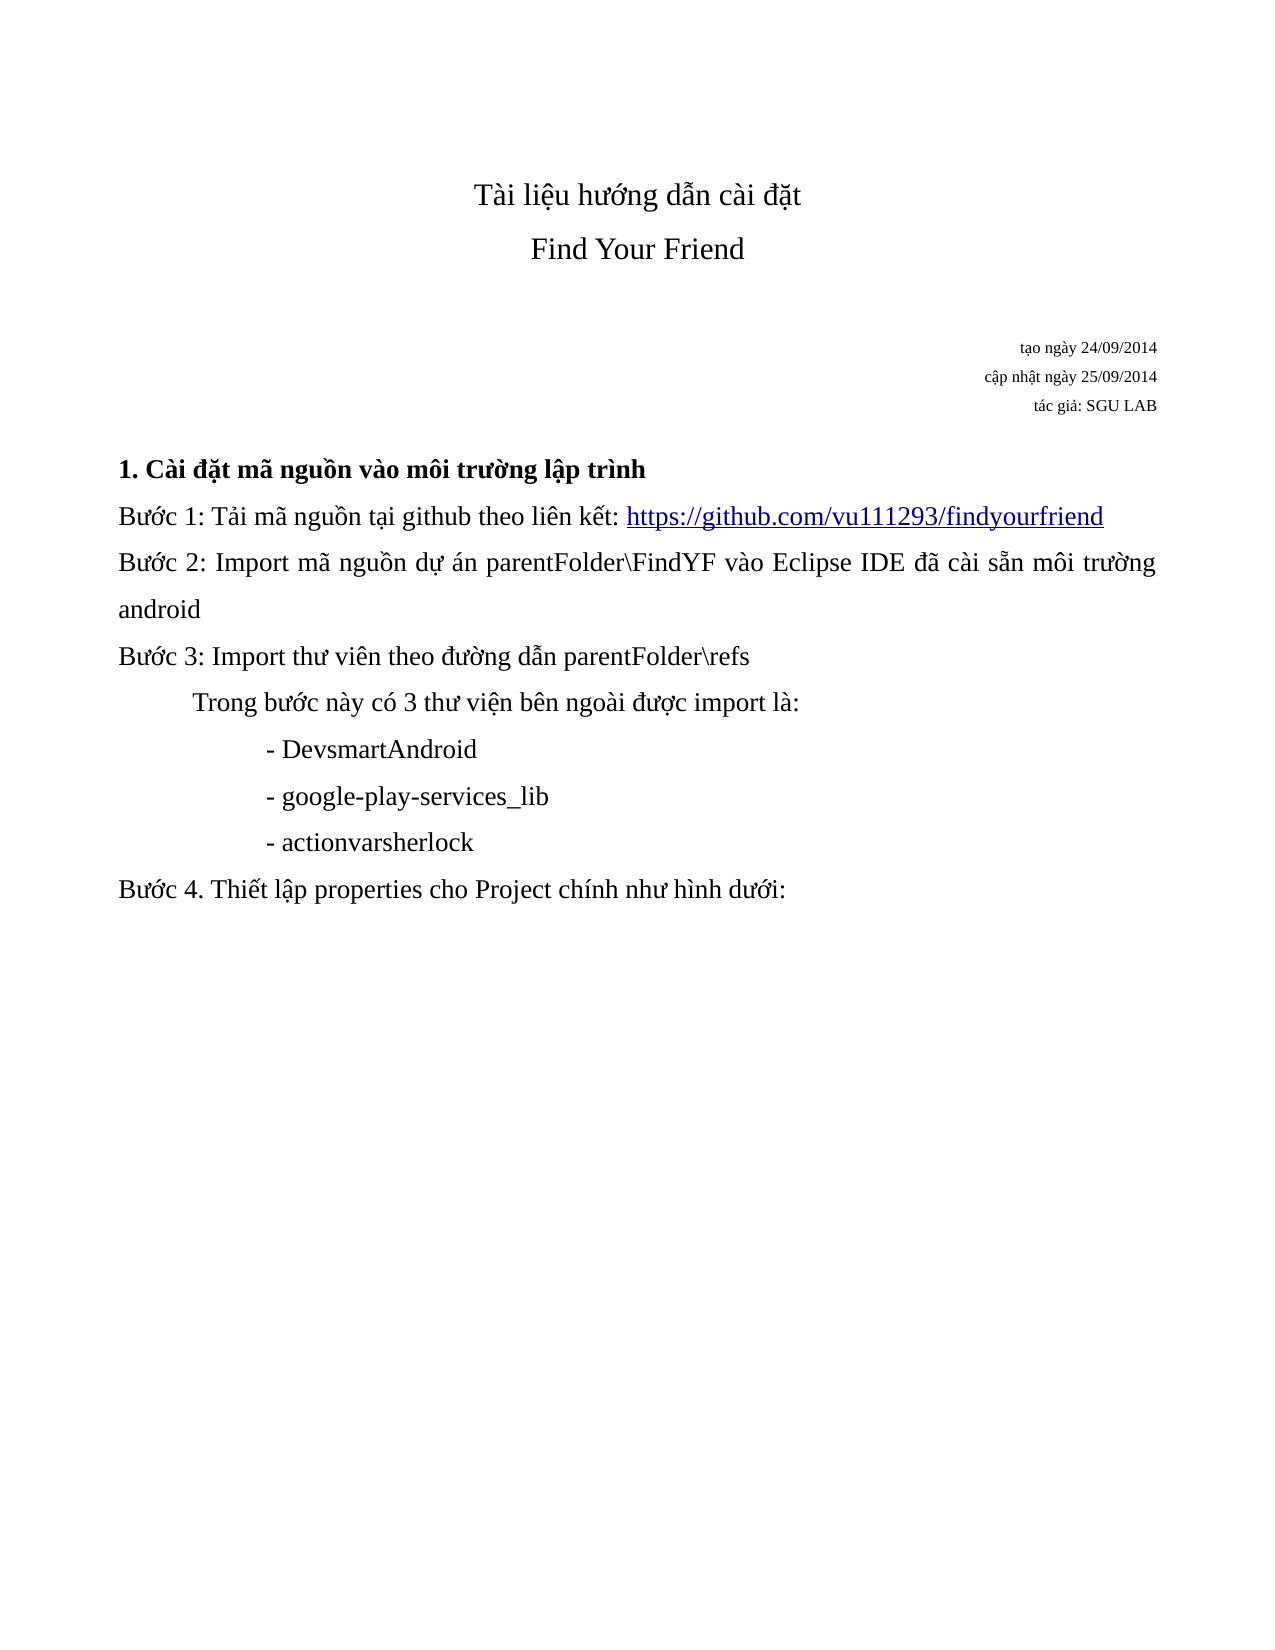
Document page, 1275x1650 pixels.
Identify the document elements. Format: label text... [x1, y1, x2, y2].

text 1. Cài đặt mã nguồn vào môi trường lập trình [118, 453, 1157, 484]
text Find Your Friend [118, 230, 1157, 266]
text tác giả: SGU LAB [118, 395, 1157, 414]
text - DevsmartAndroid [118, 733, 1157, 764]
text Tài liệu hướng dẫn cài đặt [118, 176, 1157, 212]
text Bước 3: Import thư viên theo đường dẫn parentFolder\refs [118, 639, 1157, 671]
text Trong bước này có 3 thư viện bên ngoài được import là: [118, 686, 1157, 717]
text Bước 1: Tải mã nguồn tại github theo liên kết: https://github.com/vu111293/findyourfriend [118, 499, 1157, 531]
text - actionvarsherlock [118, 826, 1157, 857]
text cập nhật ngày 25/09/2014 [118, 367, 1157, 386]
text Bước 4. Thiết lập properties cho Project chính như hình dưới: [118, 873, 1157, 904]
text - google-play-services_lib [118, 779, 1157, 811]
text tạo ngày 24/09/2014 [118, 338, 1157, 357]
text Bước 2: Import mã nguồn dự án parentFolder\FindYF vào Eclipse IDE đã cài sẵn môi trường android [118, 546, 1157, 624]
